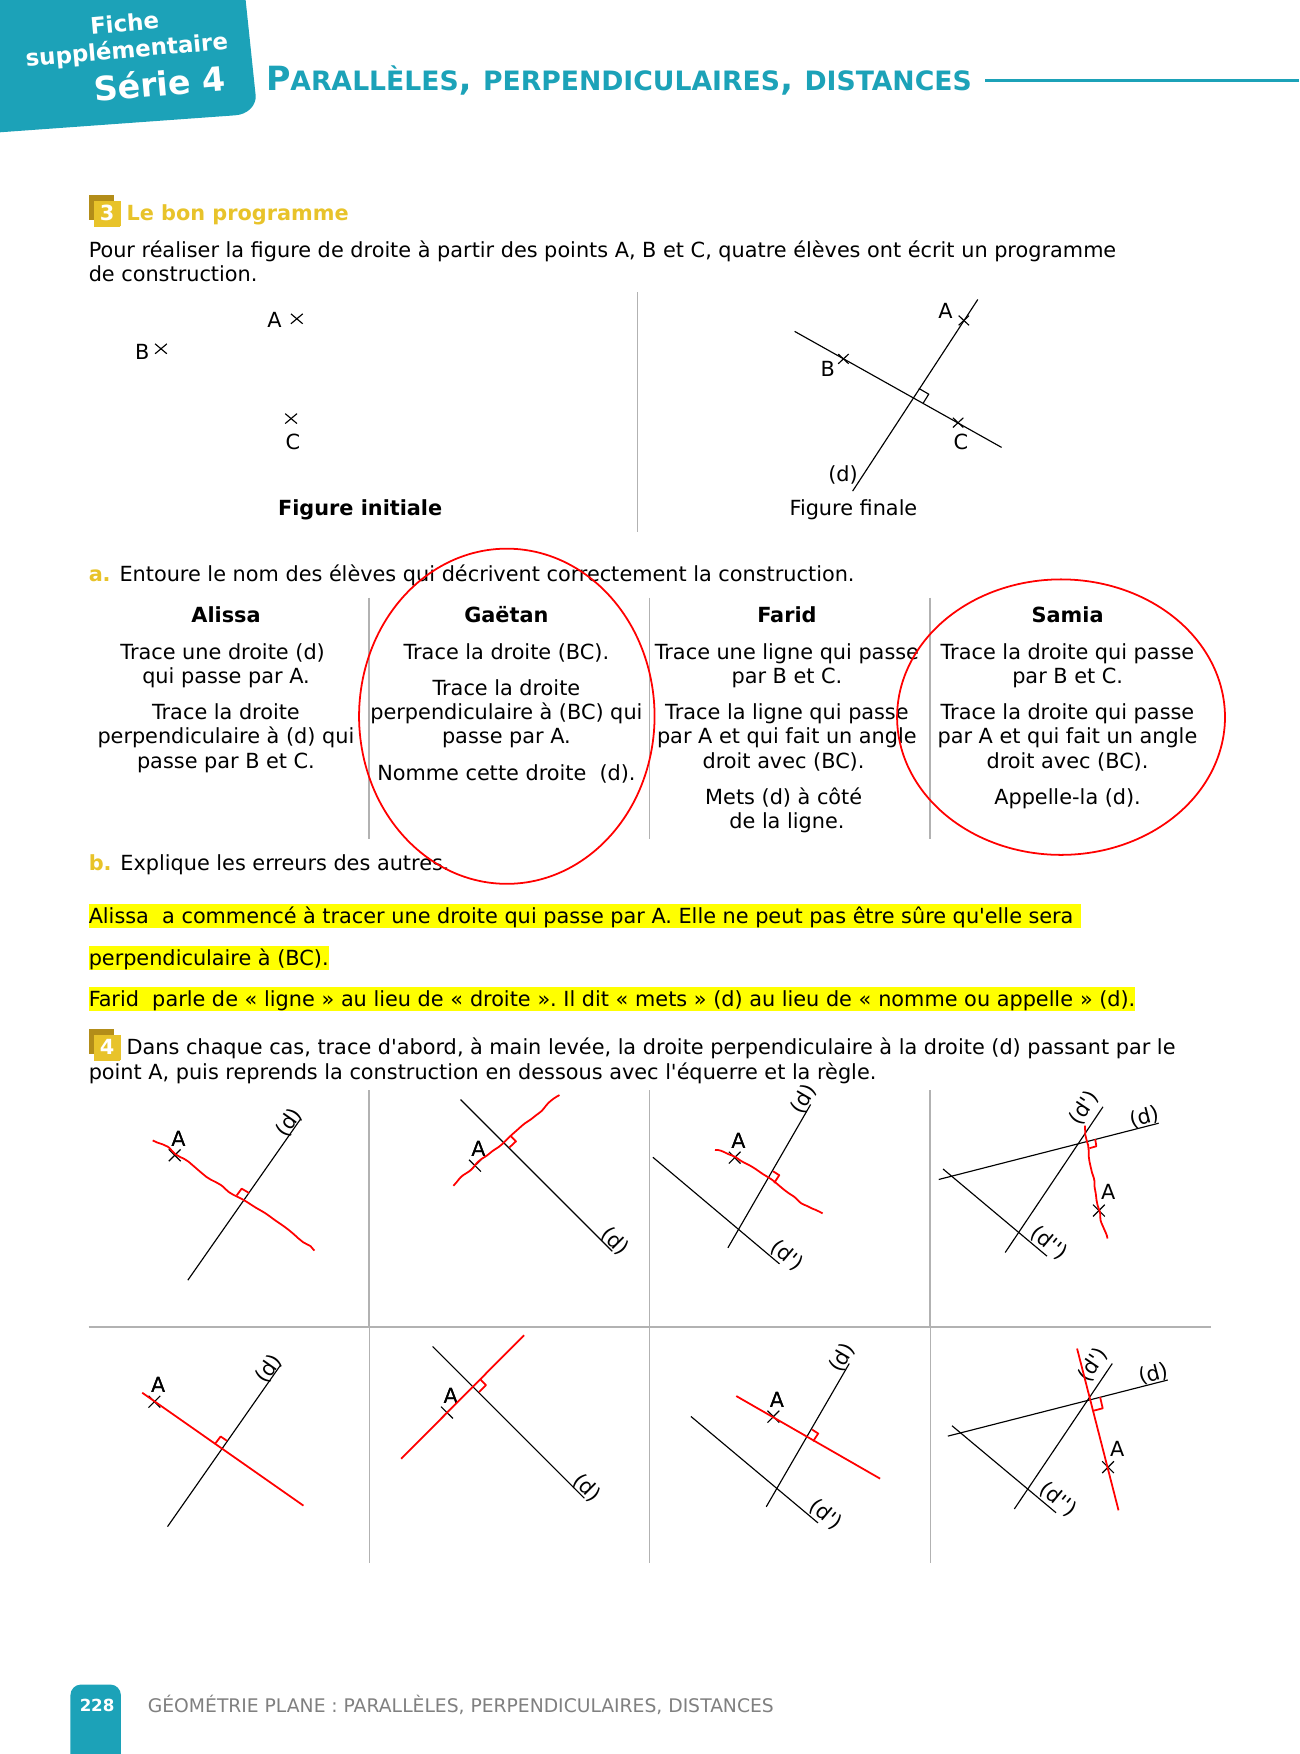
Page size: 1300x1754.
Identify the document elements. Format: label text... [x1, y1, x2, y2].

table_header Gaëtan Trace la droite (BC). Trace la droite perpendiculaire à (BC) qui passe par A. Nomme cette droite (d). [370, 598, 649, 839]
list Entoure le nom des élèves qui décrivent correctement la construction. [88, 562, 445, 586]
text Farid parle de « ligne » au lieu de « droite ». Il dit « mets » (d) au lieu de « nomme ou appelle » (d). [88, 970, 1211, 1011]
table_header [650, 1328, 930, 1563]
table_header [89, 1328, 369, 1563]
table_header [89, 1090, 368, 1326]
table_header Samia Trace la droite qui passe par B et C. Trace la droite qui passe par A et qui fait un angle droit avec (BC). Appelle-la (d). [931, 598, 1211, 839]
list Entoure le nom des élèves qui décrivent correctement la construction. [569, 562, 1211, 586]
list Explique les erreurs des autres. [560, 851, 1211, 875]
subtitle Pour réaliser la figure de droite à partir des points A, B et C, quatre élèves ont écrit un programme de construction. [88, 238, 1205, 286]
table_cell Figure finale [638, 485, 1075, 532]
list Explique les erreurs des autres. [88, 851, 454, 875]
table_header [89, 292, 637, 484]
table_header [650, 1090, 929, 1326]
list Explique les erreurs des autres. [422, 851, 592, 875]
table_header Farid Trace une ligne qui passe par B et C. Trace la ligne qui passe par A et qui fait un angle droit avec (BC). Mets (d) à côté de la ligne. [650, 598, 929, 839]
text Alissa a commencé à tracer une droite qui passe par A. Elle ne peut pas être sûre qu'elle sera perpendiculaire à (BC). [88, 887, 1211, 970]
table_header [638, 292, 1075, 484]
table_cell Figure initiale [89, 485, 637, 532]
table_header [915, 391, 927, 402]
list Entoure le nom des élèves qui décrivent correctement la construction. [417, 562, 597, 586]
table_header Alissa Trace une droite (d) qui passe par A. Trace la droite perpendiculaire à (d) qui passe par B et C. [89, 598, 368, 839]
table_header [931, 1328, 1211, 1563]
table_header [370, 1090, 649, 1326]
subtitle Le bon programme [114, 195, 1211, 226]
subtitle Dans chaque cas, trace d'abord, à main levée, la droite perpendiculaire à la droite (d) passant par le point A, puis reprends la construction en dessous avec l'équerre et la règle. [88, 1029, 1211, 1084]
table_header [370, 1328, 649, 1563]
table_header [931, 1090, 1211, 1326]
